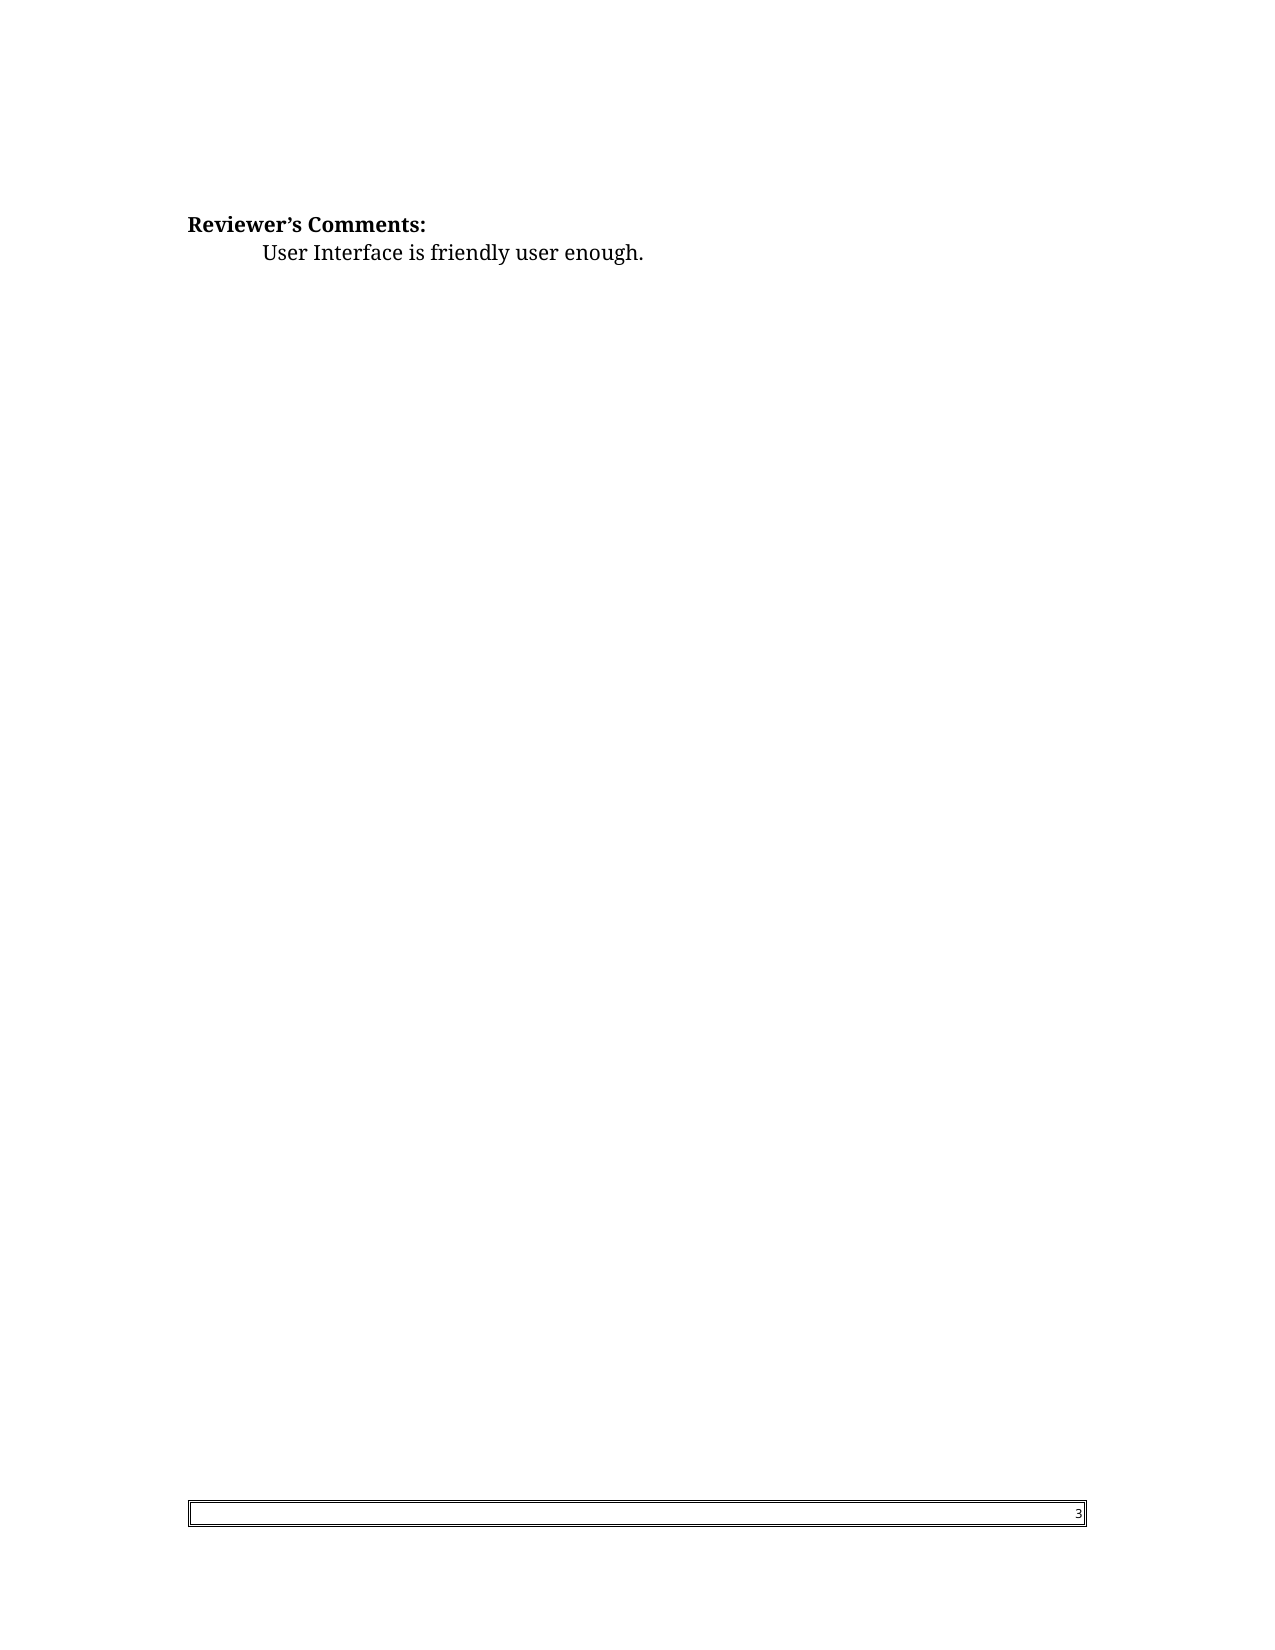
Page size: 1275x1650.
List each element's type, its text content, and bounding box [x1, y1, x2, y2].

subtitle Reviewer’s Comments: User Interface is friendly user enough. [187, 210, 1087, 267]
